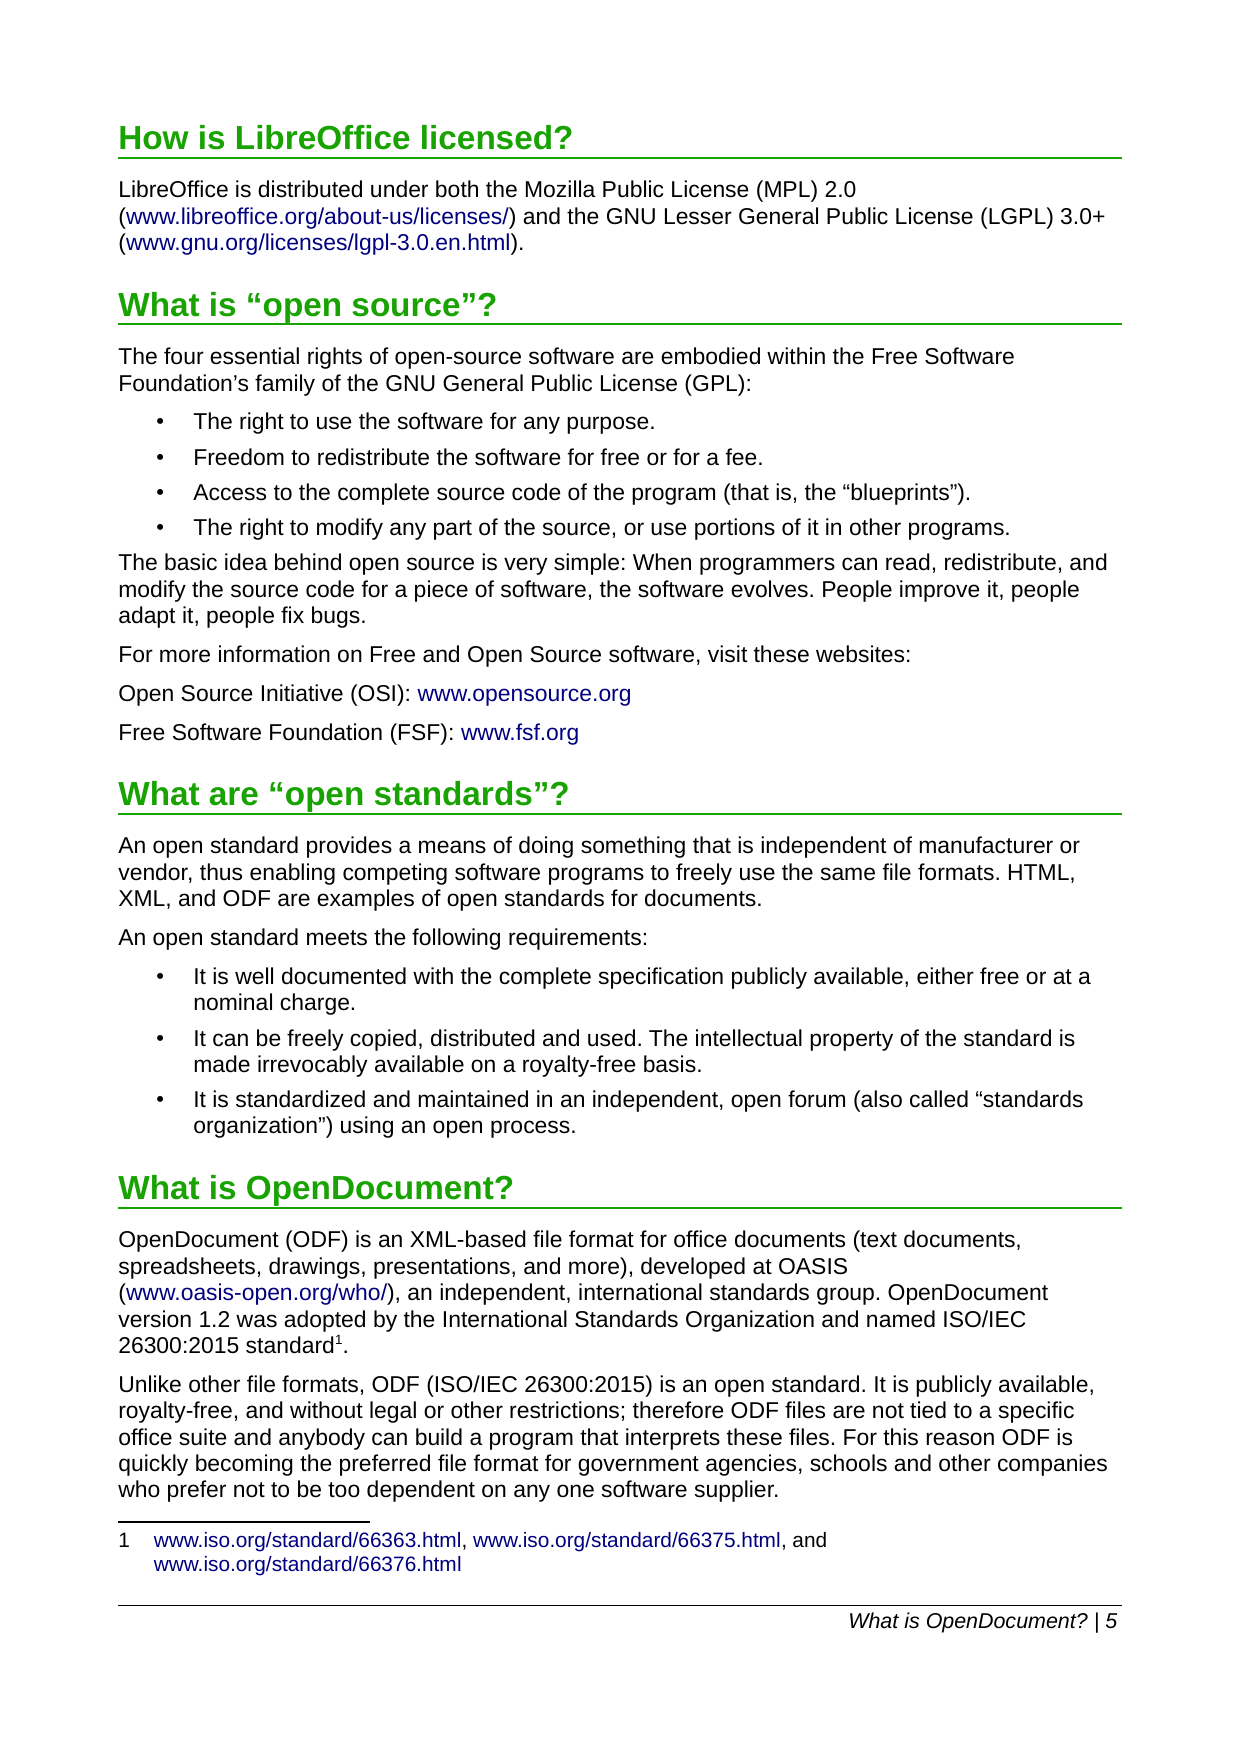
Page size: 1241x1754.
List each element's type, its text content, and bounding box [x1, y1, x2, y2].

text Unlike other file formats, ODF (ISO/IEC 26300:2015) is an open standard. It is publicly available, royalty-free, and without legal or other restrictions; therefore ODF files are not tied to a specific office suite and anybody can build a program that interprets these files. For this reason ODF is quickly becoming the preferred file format for government agencies, schools and other companies who prefer not to be too dependent on any one software supplier. [118, 1371, 1122, 1502]
list The four essential rights of open-source software are embodied within the Free Software Foundation’s family of the GNU General Public License (GPL): [118, 343, 1122, 396]
list Access to the complete source code of the program (that is, the “blueprints”). [156, 479, 1122, 505]
text Free Software Foundation (FSF): www.fsf.org [118, 718, 1122, 745]
list It is well documented with the complete specification publicly available, either free or at a nominal charge. [156, 963, 1122, 1016]
text OpenDocument (ODF) is an XML-based file format for office documents (text documents, spreadsheets, drawings, presentations, and more), developed at OASIS (www.oasis-open.org/who/), an independent, international standards group. OpenDocument version 1.2 was adopted by the International Standards Organization and named ISO/IEC 26300:2015 standard. [118, 1226, 1122, 1358]
list An open standard meets the following requirements: [118, 924, 1122, 950]
list It is standardized and maintained in an independent, open forum (also called “standards organization”) using an open process. [156, 1086, 1122, 1139]
list The right to use the software for any purpose. [156, 408, 1122, 435]
list The right to modify any part of the source, or use portions of it in other programs. [156, 514, 1122, 540]
subtitle What is OpenDocument? [118, 1168, 1122, 1207]
text The basic idea behind open source is very simple: When programmers can read, redistribute, and modify the source code for a piece of software, the software evolves. People improve it, people adapt it, people fix bugs. [118, 549, 1122, 628]
text Open Source Initiative (OSI): www.opensource.org [118, 679, 1122, 706]
text www.iso.org/standard/66363.html, www.iso.org/standard/66375.html, and www.iso.org/standard/66376.html [118, 1528, 1122, 1576]
text An open standard provides a means of doing something that is independent of manufacturer or vendor, thus enabling competing software programs to freely use the same file formats. HTML, XML, and ODF are examples of open standards for documents. [118, 832, 1122, 912]
list Freedom to redistribute the software for free or for a fee. [156, 443, 1122, 470]
text For more information on Free and Open Source software, visit these websites: [118, 641, 1122, 667]
subtitle How is LibreOffice licensed? [118, 118, 1122, 157]
text LibreOffice is distributed under both the Mozilla Public License (MPL) 2.0 (www.libreoffice.org/about-us/licenses/) and the GNU Lesser General Public License (LGPL) 3.0+ (www.gnu.org/licenses/lgpl-3.0.en.html). [118, 176, 1122, 255]
subtitle What are “open standards”? [118, 774, 1122, 813]
list It can be freely copied, distributed and used. The intellectual property of the standard is made irrevocably available on a royalty-free basis. [156, 1024, 1122, 1077]
subtitle What is “open source”? [118, 285, 1122, 323]
